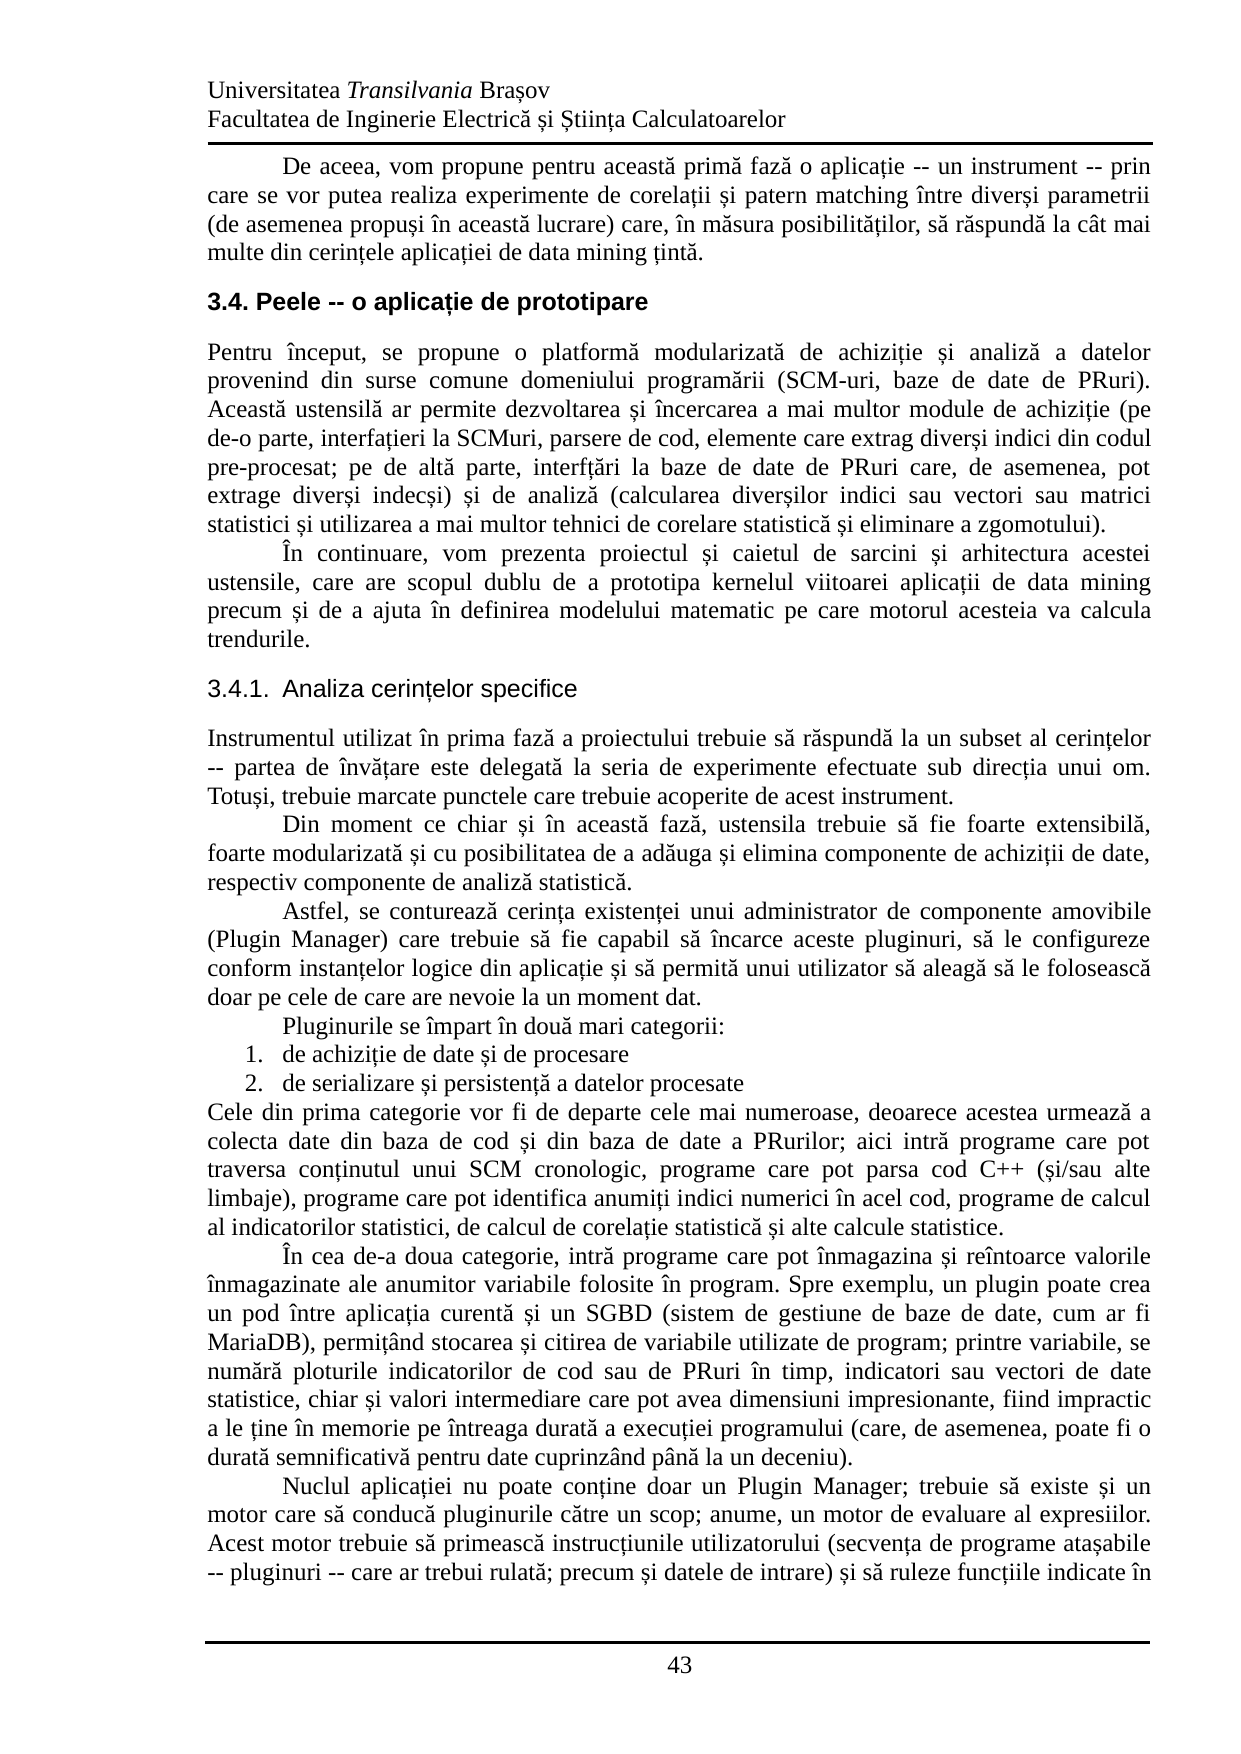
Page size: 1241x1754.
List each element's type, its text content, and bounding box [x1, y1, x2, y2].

text Astfel, se conturează cerința existenței unui administrator de componente amovibile (Plugin Manager) care trebuie să fie capabil să încarce aceste pluginuri, să le configureze conform instanțelor logice din aplicație și să permită unui utilizator să aleagă să le folosească doar pe cele de care are nevoie la un moment dat. [207, 896, 1152, 1011]
subtitle Analiza cerințelor specifice [207, 674, 1152, 702]
list de achiziție de date și de procesare [244, 1039, 1152, 1068]
text În continuare, vom prezenta proiectul și caietul de sarcini și arhitectura acestei ustensile, care are scopul dublu de a prototipa kernelul viitoarei aplicații de data mining precum și de a ajuta în definirea modelului matematic pe care motorul acesteia va calcula trendurile. [207, 538, 1152, 653]
text Cele din prima categorie vor fi de departe cele mai numeroase, deoarece acestea urmează a colecta date din baza de cod și din baza de date a PRurilor; aici intră programe care pot traversa conținutul unui SCM cronologic, programe care pot parsa cod C++ (și/sau alte limbaje), programe care pot identifica anumiți indici numerici în acel cod, programe de calcul al indicatorilor statistici, de calcul de corelație statistică și alte calcule statistice. [207, 1097, 1152, 1241]
text Instrumentul utilizat în prima fază a proiectului trebuie să răspundă la un subset al cerințelor -- partea de învățare este delegată la seria de experimente efectuate sub direcția unui om. Totuși, trebuie marcate punctele care trebuie acoperite de acest instrument. [207, 723, 1152, 809]
list de serializare și persistență a datelor procesate [244, 1068, 1152, 1097]
subtitle Peele -- o aplicație de prototipare [207, 287, 1152, 316]
text În cea de-a doua categorie, intră programe care pot înmagazina și reîntoarce valorile înmagazinate ale anumitor variabile folosite în program. Spre exemplu, un plugin poate crea un pod între aplicația curentă și un SGBD (sistem de gestiune de baze de date, cum ar fi MariaDB), permițând stocarea și citirea de variabile utilizate de program; printre variabile, se numără ploturile indicatorilor de cod sau de PRuri în timp, indicatori sau vectori de date statistice, chiar și valori intermediare care pot avea dimensiuni impresionante, fiind impractic a le ține în memorie pe întreaga durată a execuției programului (care, de asemenea, poate fi o durată semnificativă pentru date cuprinzând până la un deceniu). [207, 1241, 1152, 1471]
text Pluginurile se împart în două mari categorii: [207, 1011, 1152, 1039]
text De aceea, vom propune pentru această primă fază o aplicație -- un instrument -- prin care se vor putea realiza experimente de corelații și patern matching între diverși parametrii (de asemenea propuși în această lucrare) care, în măsura posibilităților, să răspundă la cât mai multe din cerințele aplicației de data mining țintă. [207, 151, 1152, 266]
text Nuclul aplicației nu poate conține doar un Plugin Manager; trebuie să existe și un motor care să conducă pluginurile către un scop; anume, un motor de evaluare al expresiilor. Acest motor trebuie să primească instrucțiunile utilizatorului (secvența de programe atașabile -- pluginuri -- care ar trebui rulată; precum și datele de intrare) și să ruleze funcțiile indicate în [207, 1471, 1152, 1586]
text Pentru început, se propune o platformă modularizată de achiziție și analiză a datelor provenind din surse comune domeniului programării (SCM-uri, baze de date de PRuri). Această ustensilă ar permite dezvoltarea și încercarea a mai multor module de achiziție (pe de-o parte, interfațieri la SCMuri, parsere de cod, elemente care extrag diverși indici din codul pre-procesat; pe de altă parte, interfțări la baze de date de PRuri care, de asemenea, pot extrage diverși indecși) și de analiză (calcularea diverșilor indici sau vectori sau matrici statistici și utilizarea a mai multor tehnici de corelare statistică și eliminare a zgomotului). [207, 337, 1152, 538]
text Din moment ce chiar și în această fază, ustensila trebuie să fie foarte extensibilă, foarte modularizată și cu posibilitatea de a adăuga și elimina componente de achiziții de date, respectiv componente de analiză statistică. [207, 809, 1152, 896]
